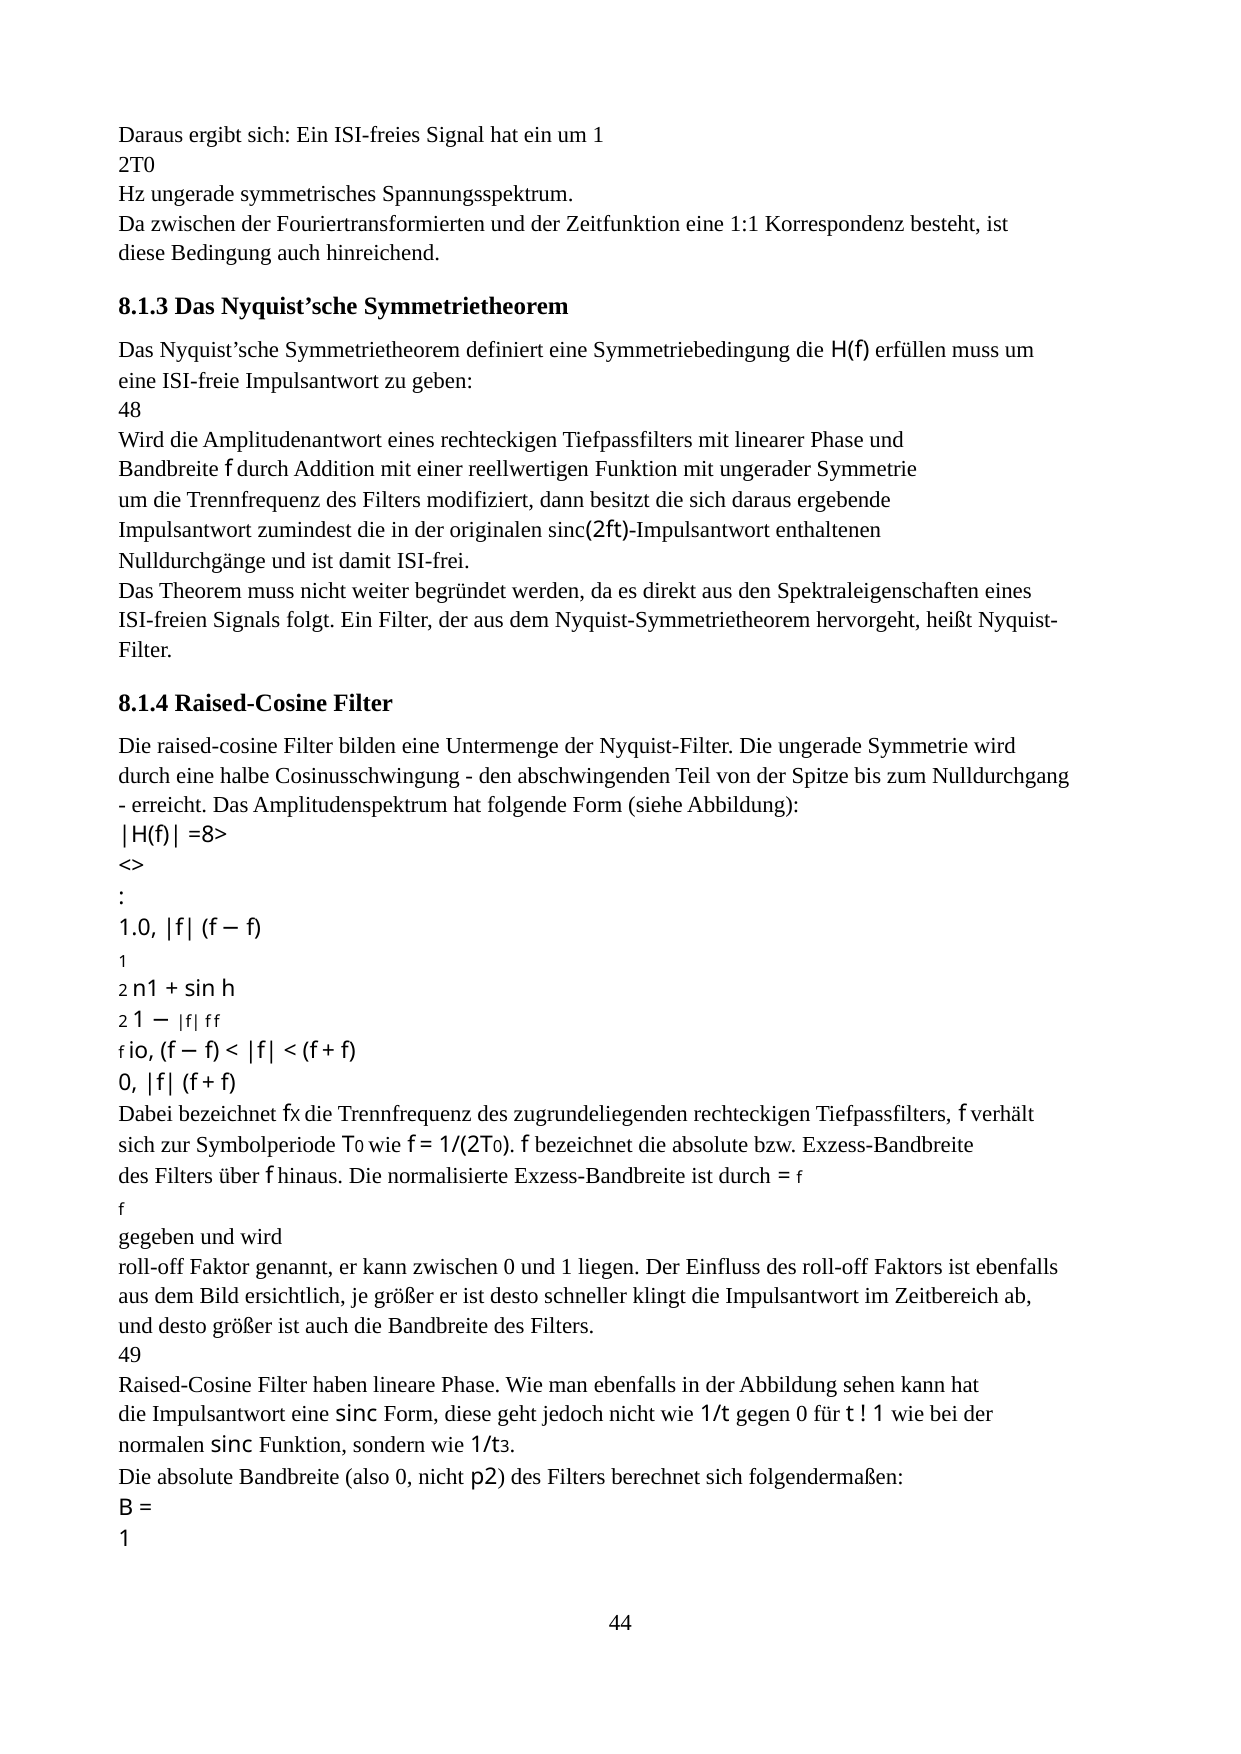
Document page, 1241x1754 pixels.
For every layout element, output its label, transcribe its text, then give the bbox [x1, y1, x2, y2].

text 0, |f| (f + f) [118, 1066, 1122, 1097]
text Da zwischen der Fouriertransformierten und der Zeitfunktion eine 1:1 Korrespondenz besteht, ist [118, 207, 1122, 236]
text Raised-Cosine Filter haben lineare Phase. Wie man ebenfalls in der Abbildung sehen kann hat [118, 1368, 1122, 1397]
subtitle Raised-Cosine Filter [118, 687, 1122, 717]
text Das Theorem muss nicht weiter begründet werden, da es direkt aus den Spektraleigenschaften eines [118, 574, 1122, 603]
text 2 n1 + sin h [118, 972, 1122, 1003]
text Bandbreite f durch Addition mit einer reellwertigen Funktion mit ungerader Symmetrie [118, 452, 1122, 483]
text B = [118, 1491, 1122, 1522]
subtitle Das Nyquist’sche Symmetrietheorem [118, 291, 1122, 320]
text Die absolute Bandbreite (also 0, nicht p2) des Filters berechnet sich folgendermaßen: [118, 1459, 1122, 1491]
text Die raised-cosine Filter bilden eine Untermenge der Nyquist-Filter. Die ungerade Symmetrie wird [118, 729, 1122, 758]
text normalen sinc Funktion, sondern wie 1/t3. [118, 1428, 1122, 1459]
text durch eine halbe Cosinusschwingung - den abschwingenden Teil von der Spitze bis zum Nulldurchgang [118, 758, 1122, 788]
text und desto größer ist auch die Bandbreite des Filters. [118, 1309, 1122, 1338]
text 2T0 [118, 148, 1122, 177]
text |H(f)| =8> [118, 817, 1122, 849]
text 48 [118, 393, 1122, 423]
text f io, (f − f) < |f| < (f + f) [118, 1034, 1122, 1066]
text eine ISI-freie Impulsantwort zu geben: [118, 364, 1122, 393]
text Dabei bezeichnet fX die Trennfrequenz des zugrundeliegenden rechteckigen Tiefpassfilters, f verhält [118, 1097, 1122, 1128]
text 49 [118, 1338, 1122, 1368]
text 1 [118, 942, 1122, 972]
text Filter. [118, 633, 1122, 662]
text Impulsantwort zumindest die in der originalen sinc(2ft)-Impulsantwort enthaltenen [118, 513, 1122, 544]
text Nulldurchgänge und ist damit ISI-frei. [118, 544, 1122, 574]
text 1 [118, 1522, 1122, 1553]
text ISI-freien Signals folgt. Ein Filter, der aus dem Nyquist-Symmetrietheorem hervorgeht, heißt Nyquist- [118, 603, 1122, 633]
text f [118, 1191, 1122, 1220]
text Das Nyquist’sche Symmetrietheorem definiert eine Symmetriebedingung die H(f) erfüllen muss um [118, 332, 1122, 364]
text um die Trennfrequenz des Filters modifiziert, dann besitzt die sich daraus ergebende [118, 483, 1122, 513]
text aus dem Bild ersichtlich, je größer er ist desto schneller klingt die Impulsantwort im Zeitbereich ab, [118, 1279, 1122, 1309]
text diese Bedingung auch hinreichend. [118, 236, 1122, 266]
text Wird die Amplitudenantwort eines rechteckigen Tiefpassfilters mit linearer Phase und [118, 423, 1122, 452]
text - erreicht. Das Amplitudenspektrum hat folgende Form (siehe Abbildung): [118, 788, 1122, 817]
text sich zur Symbolperiode T0 wie f = 1/(2T0). f bezeichnet die absolute bzw. Exzess-Bandbreite [118, 1128, 1122, 1159]
text des Filters über f hinaus. Die normalisierte Exzess-Bandbreite ist durch = f [118, 1159, 1122, 1191]
text roll-off Faktor genannt, er kann zwischen 0 und 1 liegen. Der Einfluss des roll-off Faktors ist ebenfalls [118, 1250, 1122, 1279]
text <> [118, 849, 1122, 880]
text 2 1 − |f| f f [118, 1003, 1122, 1034]
text gegeben und wird [118, 1220, 1122, 1250]
text Hz ungerade symmetrisches Spannungsspektrum. [118, 177, 1122, 207]
text 1.0, |f| (f − f) [118, 911, 1122, 942]
text die Impulsantwort eine sinc Form, diese geht jedoch nicht wie 1/t gegen 0 für t ! 1 wie bei der [118, 1397, 1122, 1428]
text : [118, 880, 1122, 911]
text Daraus ergibt sich: Ein ISI-freies Signal hat ein um 1 [118, 118, 1122, 148]
